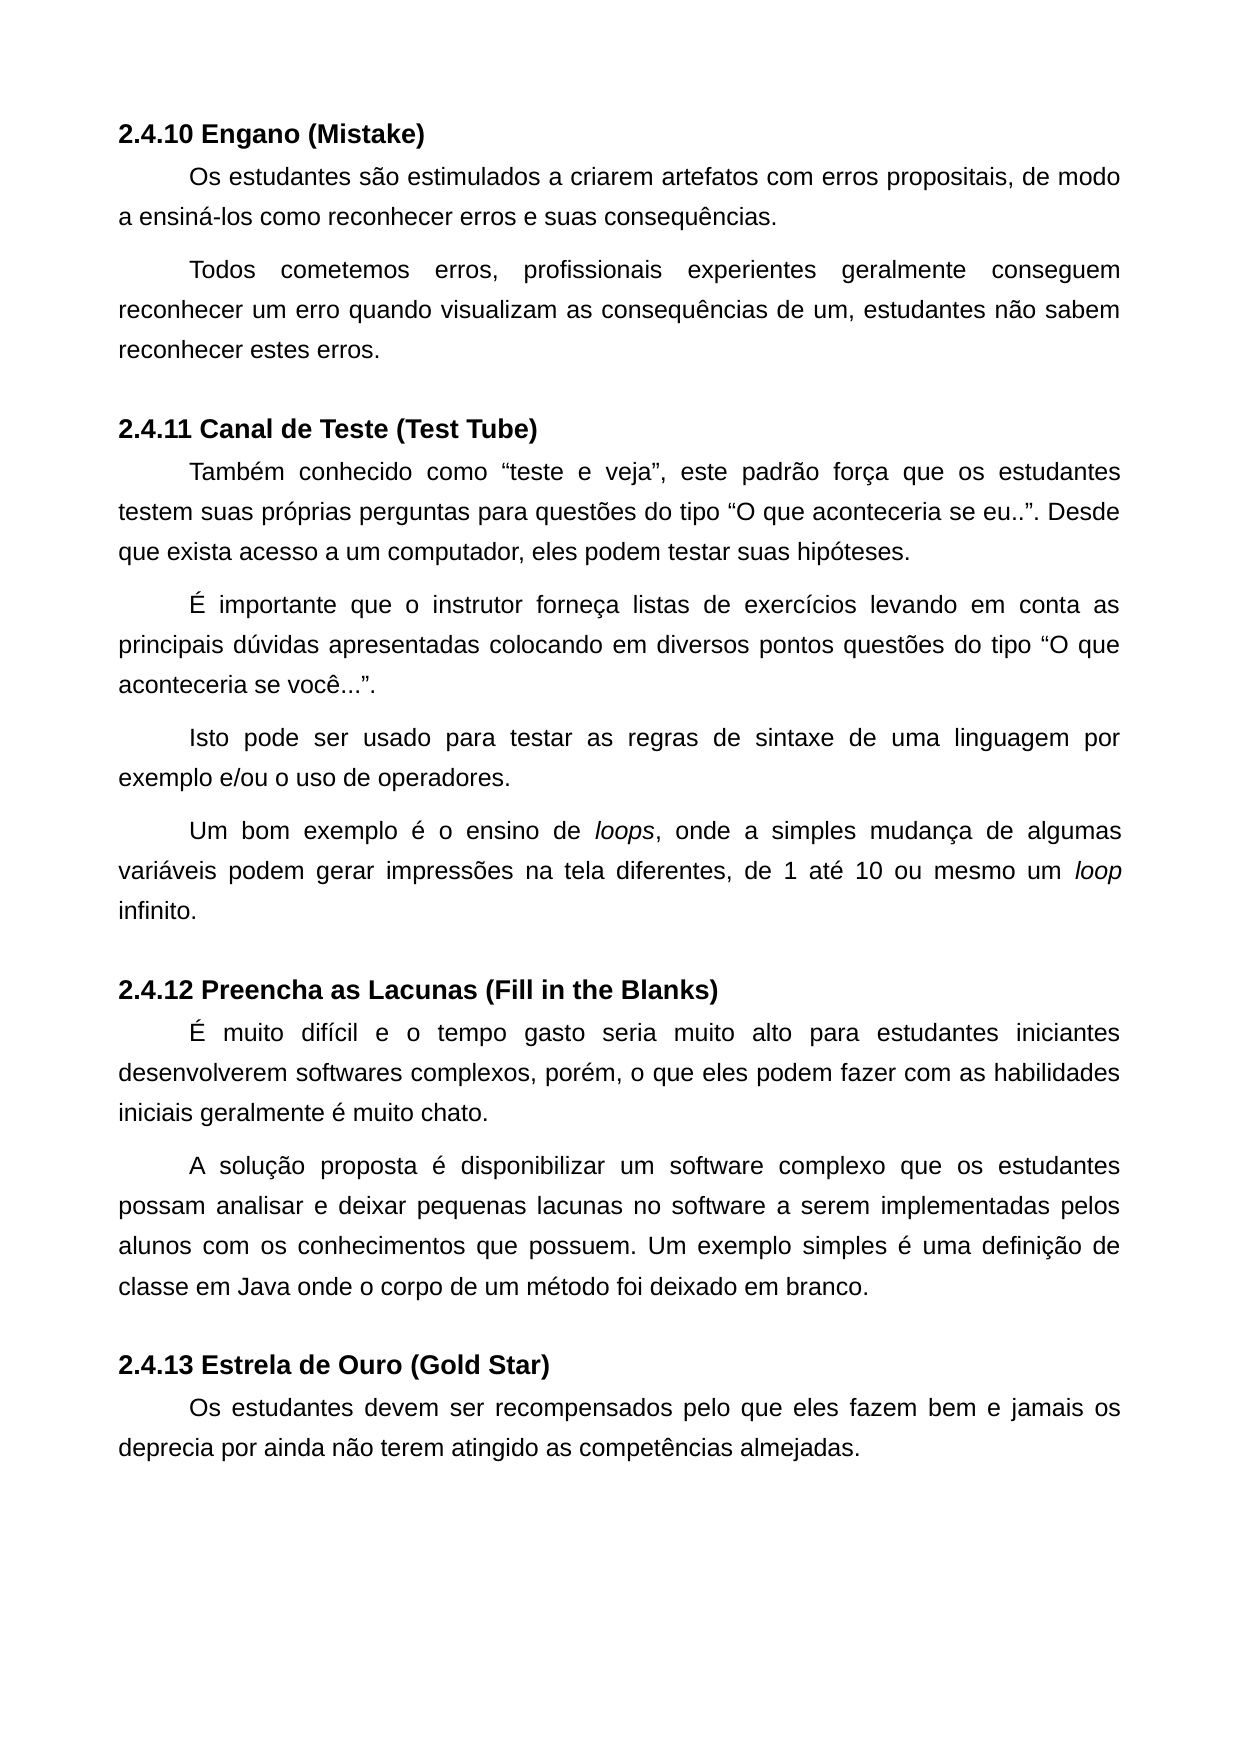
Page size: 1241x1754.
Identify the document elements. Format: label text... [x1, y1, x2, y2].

subtitle 2.4.12 Preencha as Lacunas (Fill in the Blanks) [118, 974, 1122, 1005]
text Um bom exemplo é o ensino de loops, onde a simples mudança de algumas variáveis podem gerar impressões na tela diferentes, de 1 até 10 ou mesmo um loop infinito. [118, 816, 1122, 925]
text Todos cometemos erros, profissionais experientes geralmente conseguem reconhecer um erro quando visualizam as consequências de um, estudantes não sabem reconhecer estes erros. [118, 255, 1122, 364]
text Também conhecido como “teste e veja”, este padrão força que os estudantes testem suas próprias perguntas para questões do tipo “O que aconteceria se eu..”. Desde que exista acesso a um computador, eles podem testar suas hipóteses. [118, 457, 1122, 566]
text Isto pode ser usado para testar as regras de sintaxe de uma linguagem por exemplo e/ou o uso de operadores. [118, 723, 1122, 792]
subtitle 2.4.10 Engano (Mistake) [118, 118, 1122, 149]
text É muito difícil e o tempo gasto seria muito alto para estudantes iniciantes desenvolverem softwares complexos, porém, o que eles podem fazer com as habilidades iniciais geralmente é muito chato. [118, 1018, 1122, 1127]
subtitle 2.4.13 Estrela de Ouro (Gold Star) [118, 1349, 1122, 1380]
text A solução proposta é disponibilizar um software complexo que os estudantes possam analisar e deixar pequenas lacunas no software a serem implementadas pelos alunos com os conhecimentos que possuem. Um exemplo simples é uma definição de classe em Java onde o corpo de um método foi deixado em branco. [118, 1151, 1122, 1300]
text É importante que o instrutor forneça listas de exercícios levando em conta as principais dúvidas apresentadas colocando em diversos pontos questões do tipo “O que aconteceria se você...”. [118, 590, 1122, 699]
subtitle 2.4.11 Canal de Teste (Test Tube) [118, 413, 1122, 444]
text Os estudantes devem ser recompensados pelo que eles fazem bem e jamais os deprecia por ainda não terem atingido as competências almejadas. [118, 1393, 1122, 1462]
text Os estudantes são estimulados a criarem artefatos com erros propositais, de modo a ensiná-los como reconhecer erros e suas consequências. [118, 162, 1122, 231]
